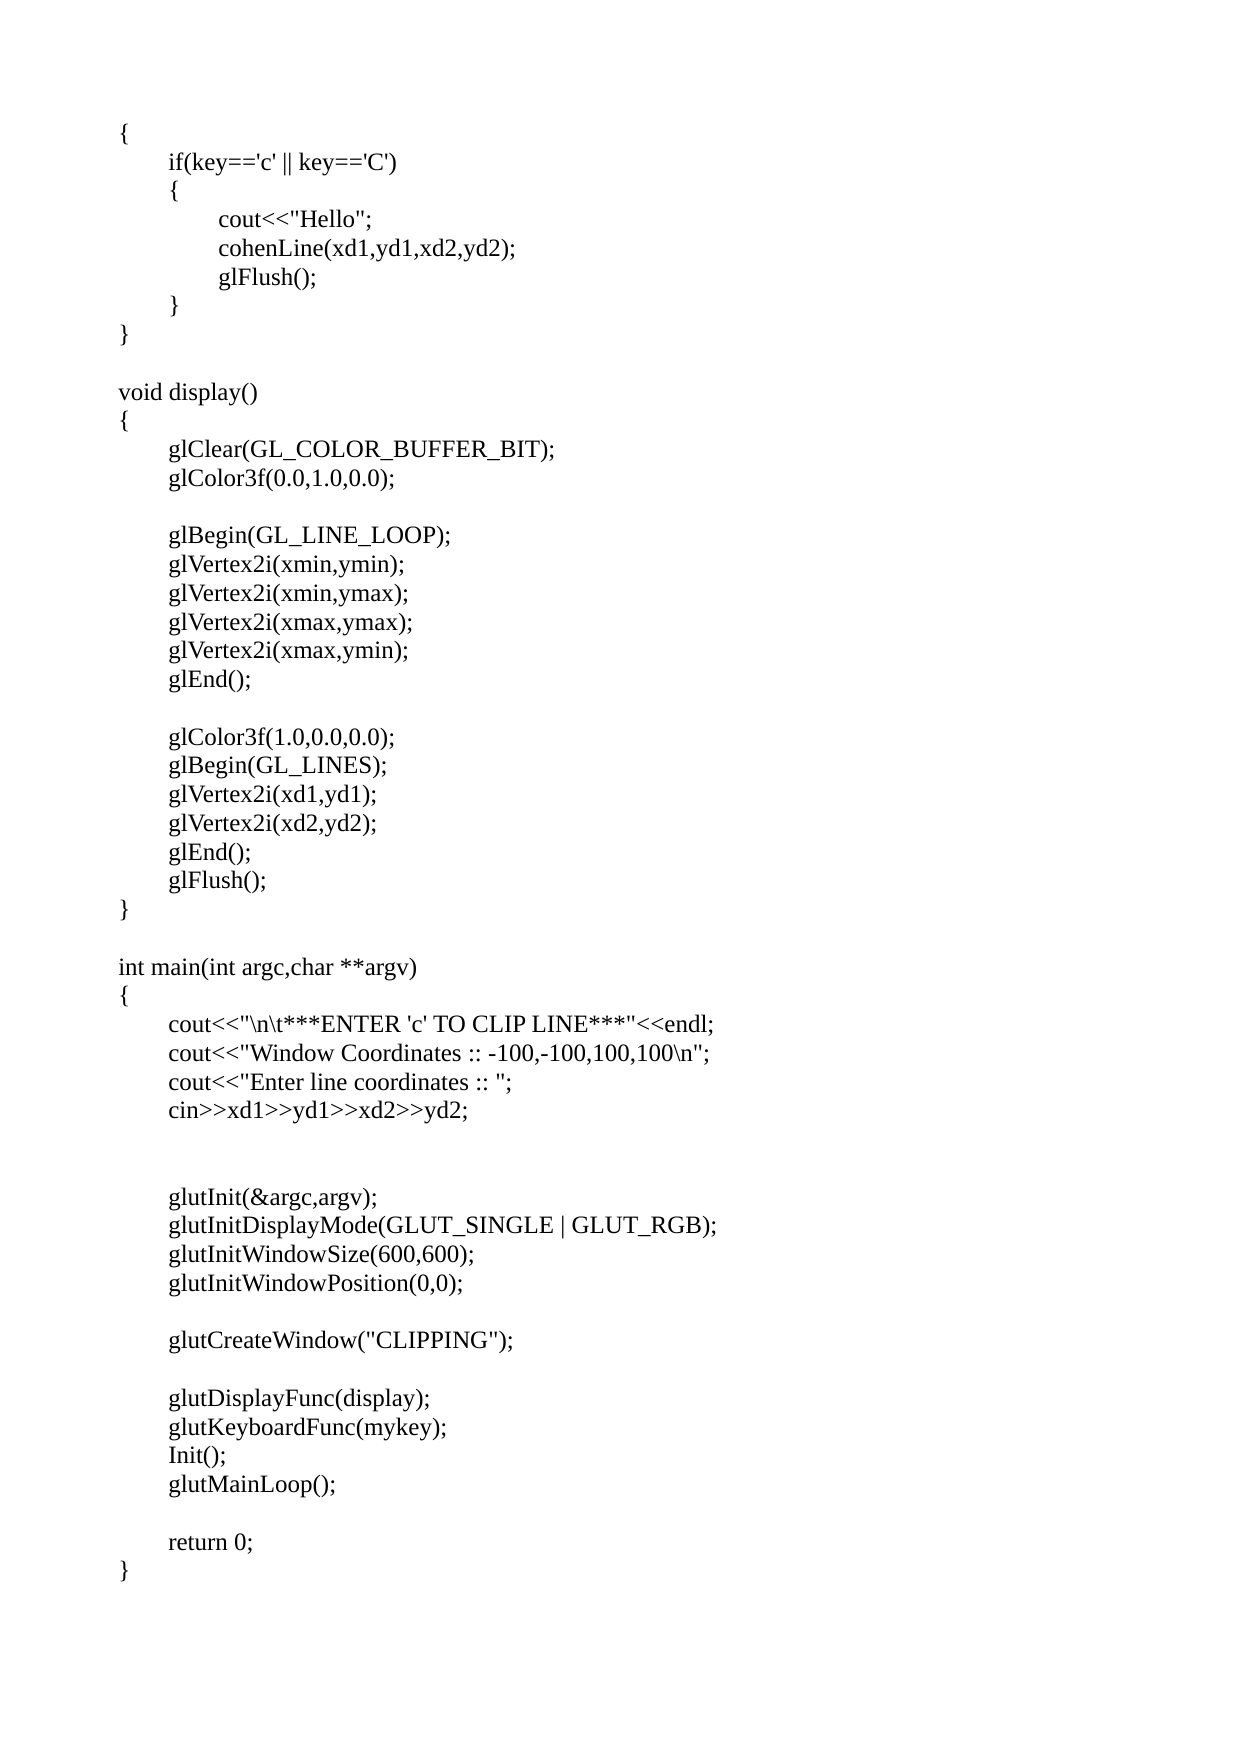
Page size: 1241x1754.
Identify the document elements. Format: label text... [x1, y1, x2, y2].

text glBegin(GL_LINE_LOOP); [118, 521, 1122, 549]
text glBegin(GL_LINES); [118, 751, 1122, 779]
text { [118, 406, 1122, 434]
text cout<<"Enter line coordinates :: "; [118, 1067, 1122, 1096]
text glVertex2i(xmin,ymin); [118, 549, 1122, 578]
text glutDisplayFunc(display); [118, 1383, 1122, 1412]
text } [118, 291, 1122, 319]
text Init(); [118, 1441, 1122, 1469]
text glutKeyboardFunc(mykey); [118, 1412, 1122, 1441]
text glutInitWindowPosition(0,0); [118, 1268, 1122, 1297]
text glutCreateWindow("CLIPPING"); [118, 1326, 1122, 1354]
text cohenLine(xd1,yd1,xd2,yd2); [118, 233, 1122, 262]
text { [118, 176, 1122, 204]
text return 0; [118, 1527, 1122, 1556]
text glColor3f(0.0,1.0,0.0); [118, 463, 1122, 492]
text } [118, 319, 1122, 348]
text if(key=='c' || key=='C') [118, 147, 1122, 176]
text { [118, 981, 1122, 1009]
text glutMainLoop(); [118, 1469, 1122, 1498]
text glFlush(); [118, 866, 1122, 894]
text glutInitWindowSize(600,600); [118, 1239, 1122, 1268]
text glClear(GL_COLOR_BUFFER_BIT); [118, 434, 1122, 463]
text cout<<"\n\t***ENTER 'c' TO CLIP LINE***"<<endl; [118, 1009, 1122, 1038]
text glutInitDisplayMode(GLUT_SINGLE | GLUT_RGB); [118, 1211, 1122, 1239]
text glColor3f(1.0,0.0,0.0); [118, 722, 1122, 751]
text cin>>xd1>>yd1>>xd2>>yd2; [118, 1096, 1122, 1124]
text glEnd(); [118, 837, 1122, 866]
text cout<<"Hello"; [118, 204, 1122, 233]
text { [118, 118, 1122, 147]
text glVertex2i(xmax,ymin); [118, 636, 1122, 664]
text glFlush(); [118, 262, 1122, 291]
text glEnd(); [118, 664, 1122, 693]
text glutInit(&argc,argv); [118, 1182, 1122, 1211]
text cout<<"Window Coordinates :: -100,-100,100,100\n"; [118, 1038, 1122, 1067]
text } [118, 894, 1122, 923]
text glVertex2i(xmax,ymax); [118, 607, 1122, 636]
text glVertex2i(xmin,ymax); [118, 578, 1122, 607]
text void display() [118, 377, 1122, 406]
text glVertex2i(xd1,yd1); [118, 779, 1122, 808]
text int main(int argc,char **argv) [118, 952, 1122, 981]
text } [118, 1556, 1122, 1584]
text glVertex2i(xd2,yd2); [118, 808, 1122, 837]
